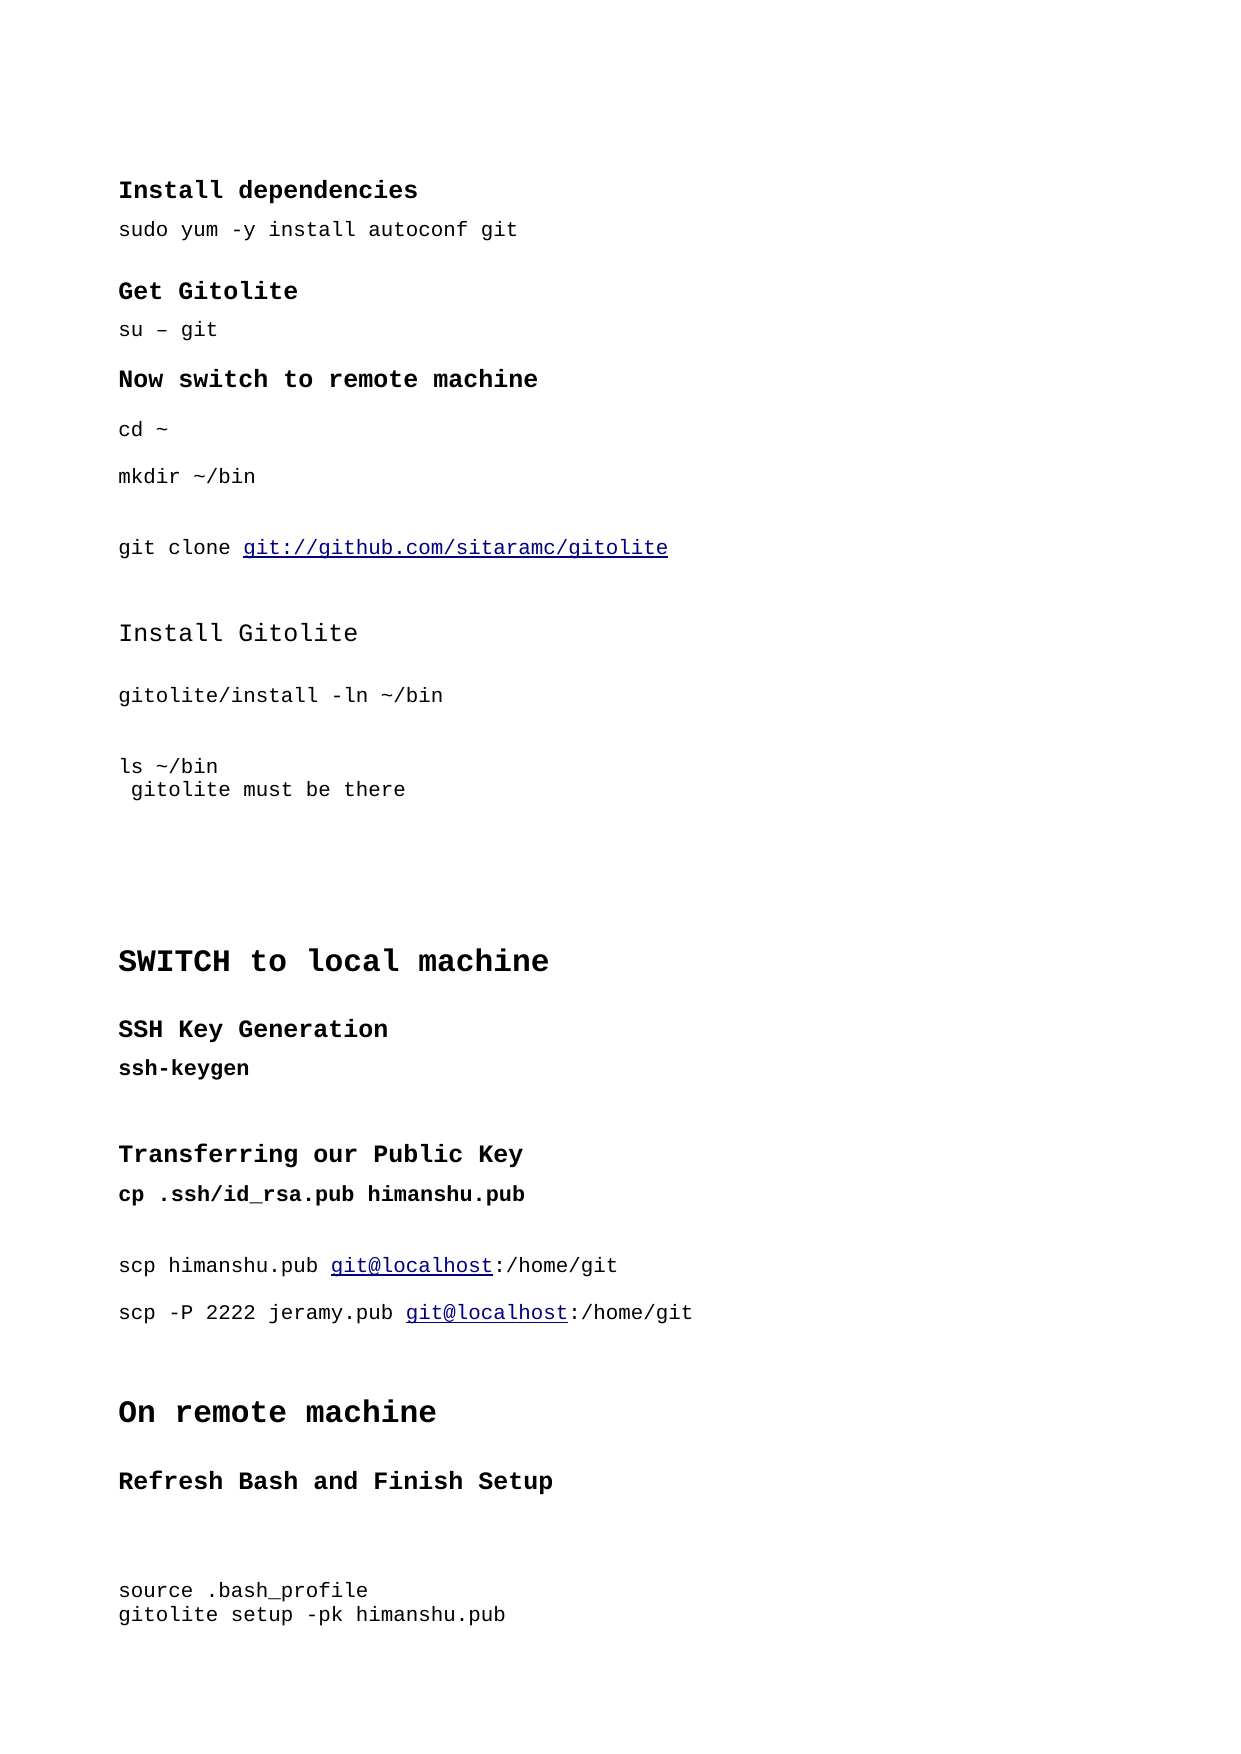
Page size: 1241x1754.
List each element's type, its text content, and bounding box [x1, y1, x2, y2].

text scp himanshu.pub git@localhost:/home/git [118, 1255, 1122, 1278]
text source .bash_profile [118, 1580, 1122, 1604]
subtitle Get Gitolite [118, 278, 1122, 307]
text Now switch to remote machine [118, 367, 1122, 395]
text ssh-keygen [118, 1057, 1122, 1082]
text gitolite must be there [118, 779, 1122, 803]
text SWITCH to local machine [118, 945, 1122, 980]
subtitle Install Gitolite [118, 620, 1122, 649]
text cp .ssh/id_rsa.pub himanshu.pub [118, 1183, 1122, 1207]
text ls ~/bin [118, 756, 1122, 779]
subtitle SSH Key Generation [118, 1016, 1122, 1045]
text gitolite setup -pk himanshu.pub [118, 1604, 1122, 1627]
text su – git [118, 319, 1122, 343]
text mkdir ~/bin [118, 466, 1122, 489]
subtitle Install dependencies [118, 178, 1122, 206]
text On remote machine [118, 1397, 1122, 1432]
text scp -P 2222 jeramy.pub git@localhost:/home/git [118, 1302, 1122, 1326]
text cd ~ [118, 419, 1122, 442]
text git clone git://github.com/sitaramc/gitolite [118, 537, 1122, 561]
subtitle Refresh Bash and Finish Setup [118, 1468, 1122, 1497]
text sudo yum -y install autoconf git [118, 219, 1122, 242]
subtitle Transferring our Public Key [118, 1142, 1122, 1170]
text gitolite/install -ln ~/bin [118, 685, 1122, 708]
